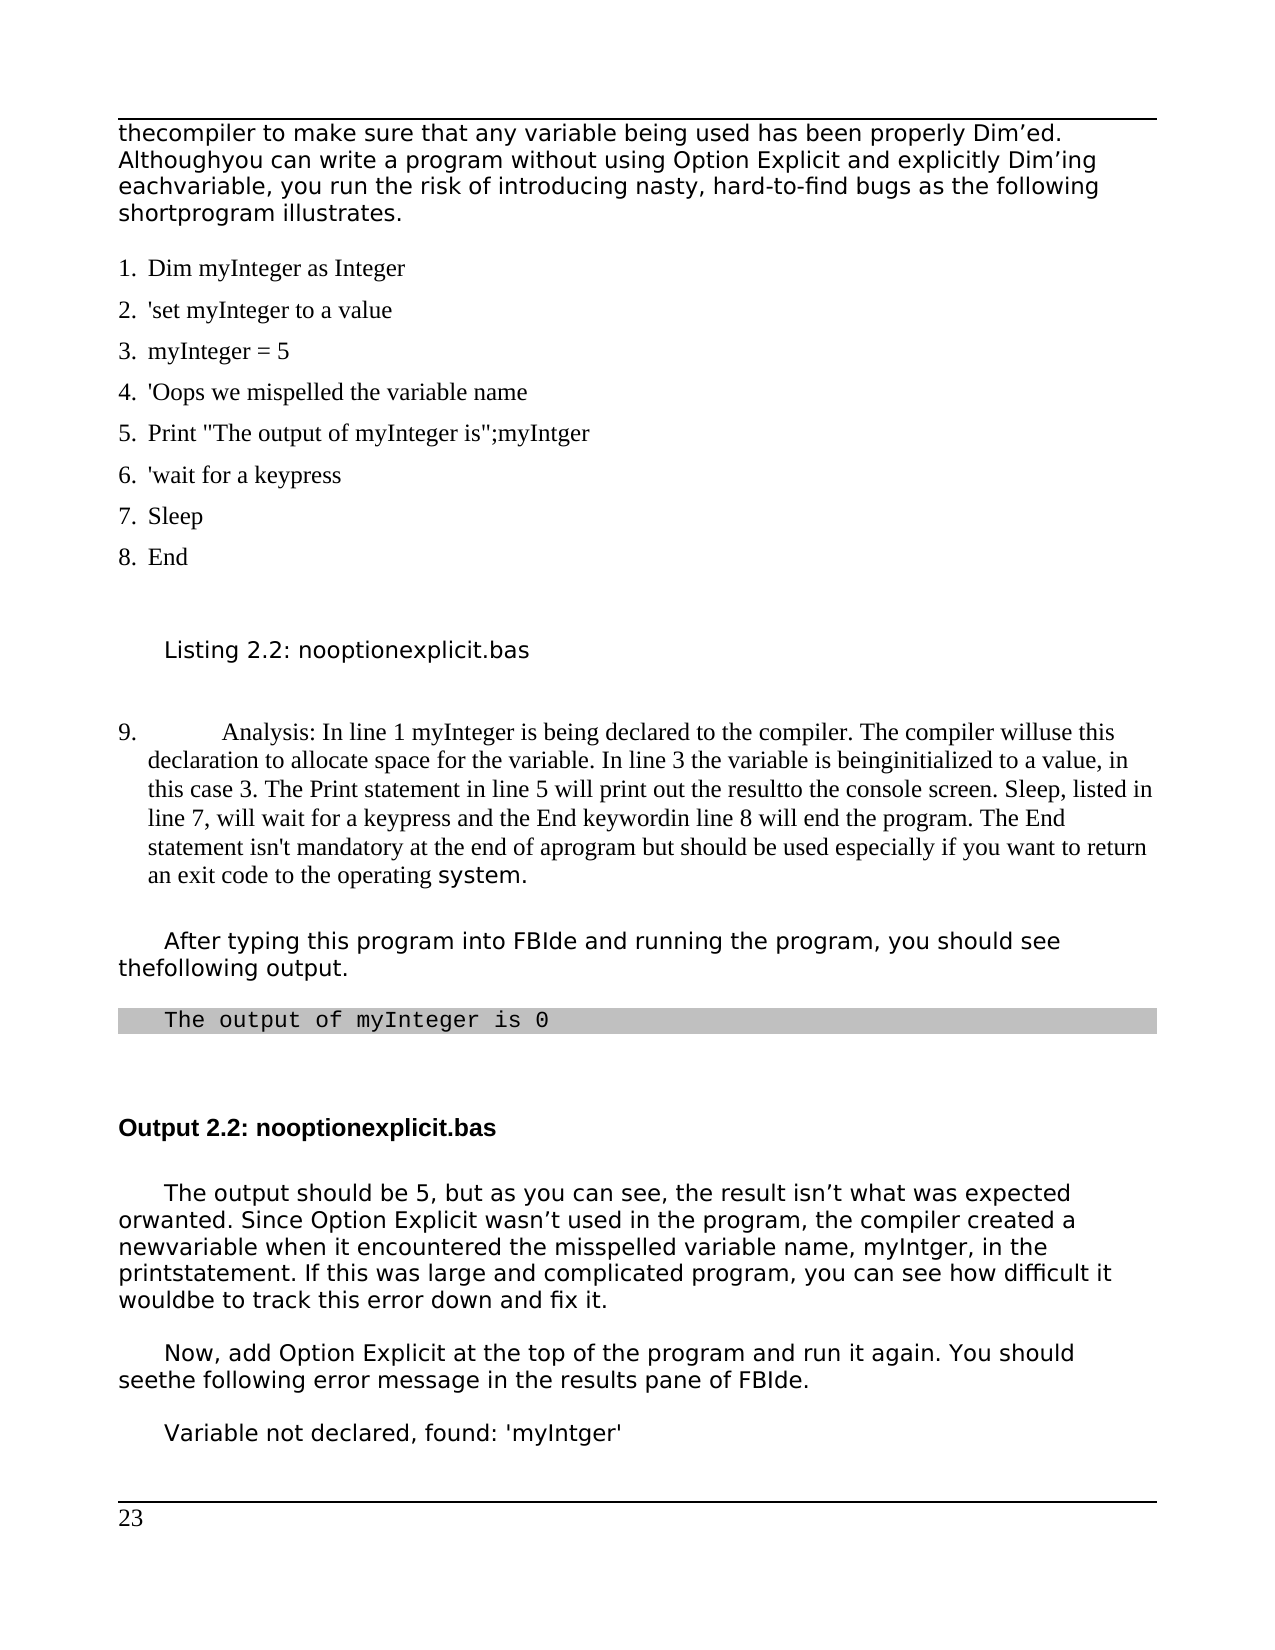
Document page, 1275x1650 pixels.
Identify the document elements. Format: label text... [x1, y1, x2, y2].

list Dim myInteger as Integer [118, 253, 1157, 282]
list End [118, 542, 1157, 571]
list 'wait for a keypress [118, 460, 1157, 488]
text The output should be 5, but as you can see, the result isn’t what was expected orwanted. Since Option Explicit wasn’t used in the program, the compiler created a newvariable when it encountered the misspelled variable name, myIntger, in the printstatement. If this was large and complicated program, you can see how difficult it wouldbe to track this error down and fix it. [118, 1181, 1157, 1314]
list Sleep [118, 501, 1157, 530]
text Variable not declared, found: 'myIntger' [118, 1421, 1157, 1447]
text The output of myInteger is 0 [118, 1008, 1157, 1034]
text thecompiler to make sure that any variable being used has been properly Dim’ed. Althoughyou can write a program without using Option Explicit and explicitly Dim’ing eachvariable, you run the risk of introducing nasty, hard-to-find bugs as the following shortprogram illustrates. [118, 120, 1157, 227]
subtitle Output 2.2: nooptionexplicit.bas [118, 1113, 1157, 1141]
list Analysis: In line 1 myInteger is being declared to the compiler. The compiler willuse this declaration to allocate space for the variable. In line 3 the variable is beinginitialized to a value, in this case 3. The Print statement in line 5 will print out the resultto the console screen. Sleep, listed in line 7, will wait for a keypress and the End keywordin line 8 will end the program. The End statement isn't mandatory at the end of aprogram but should be used especially if you want to return an exit code to the operating system. [118, 717, 1157, 889]
text Now, add Option Explicit at the top of the program and run it again. You should seethe following error message in the results pane of FBIde. [118, 1341, 1157, 1394]
text After typing this program into FBIde and running the program, you should see thefollowing output. [118, 928, 1157, 982]
text Listing 2.2: nooptionexplicit.bas [118, 637, 1157, 663]
list 'Oops we mispelled the variable name [118, 377, 1157, 406]
list Print "The output of myInteger is";myIntger [118, 418, 1157, 447]
list myInteger = 5 [118, 336, 1157, 365]
list 'set myInteger to a value [118, 295, 1157, 323]
